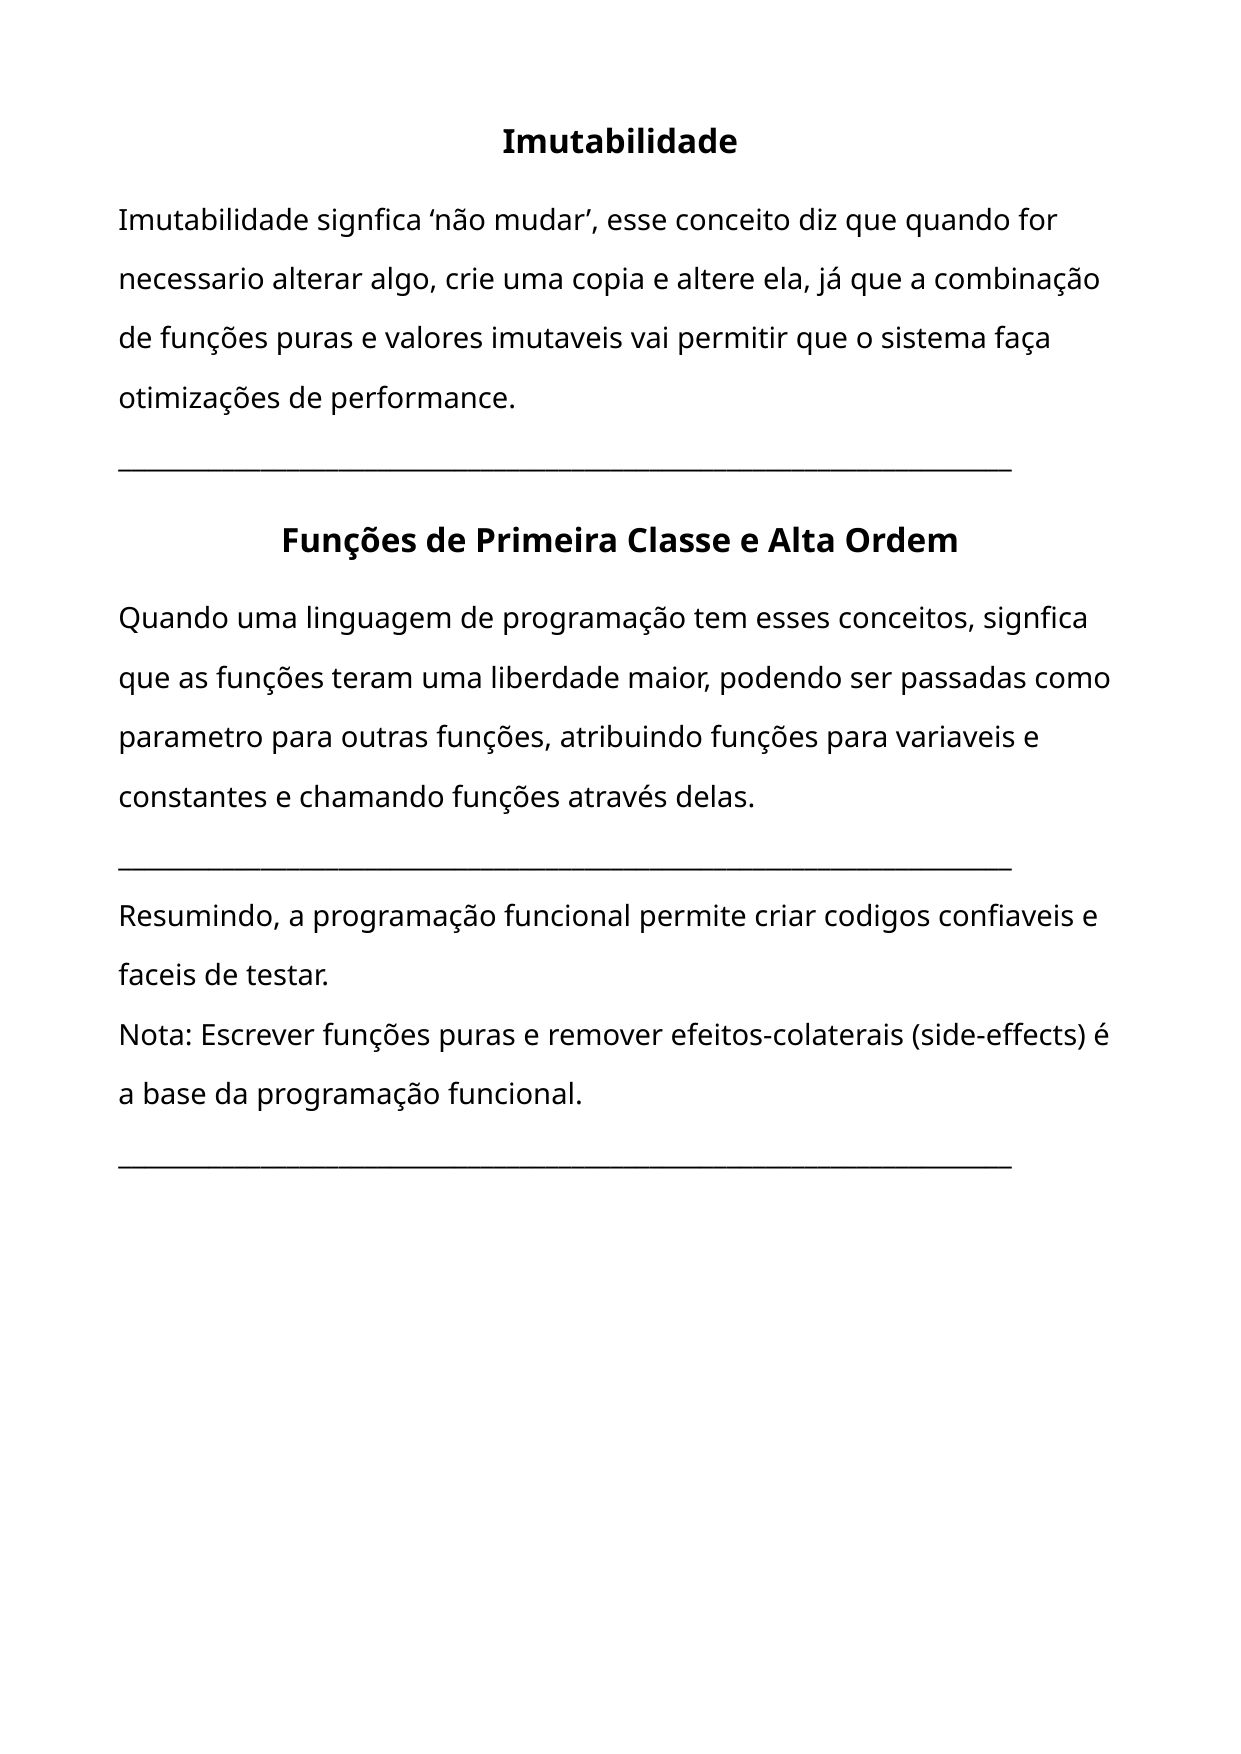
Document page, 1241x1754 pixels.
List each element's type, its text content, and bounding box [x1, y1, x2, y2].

text _____________________________________________________________________ [118, 1133, 1122, 1173]
text Quando uma linguagem de programação tem esses conceitos, signfica que as funções teram uma liberdade maior, podendo ser passadas como parametro para outras funções, atribuindo funções para variaveis e constantes e chamando funções através delas. [118, 598, 1122, 816]
text Imutabilidade signfica ‘não mudar’, esse conceito diz que quando for necessario alterar algo, crie uma copia e altere ela, já que a combinação de funções puras e valores imutaveis vai permitir que o sistema faça otimizações de performance. [118, 199, 1122, 417]
text _____________________________________________________________________ [118, 836, 1122, 875]
text Resumindo, a programação funcional permite criar codigos confiaveis e faceis de testar. [118, 895, 1122, 994]
text Nota: Escrever funções puras e remover efeitos-colaterais (side-effects) é a base da programação funcional. [118, 1014, 1122, 1113]
subtitle Imutabilidade [118, 118, 1122, 163]
subtitle Funções de Primeira Classe e Alta Ordem [118, 517, 1122, 562]
text _____________________________________________________________________ [118, 437, 1122, 476]
